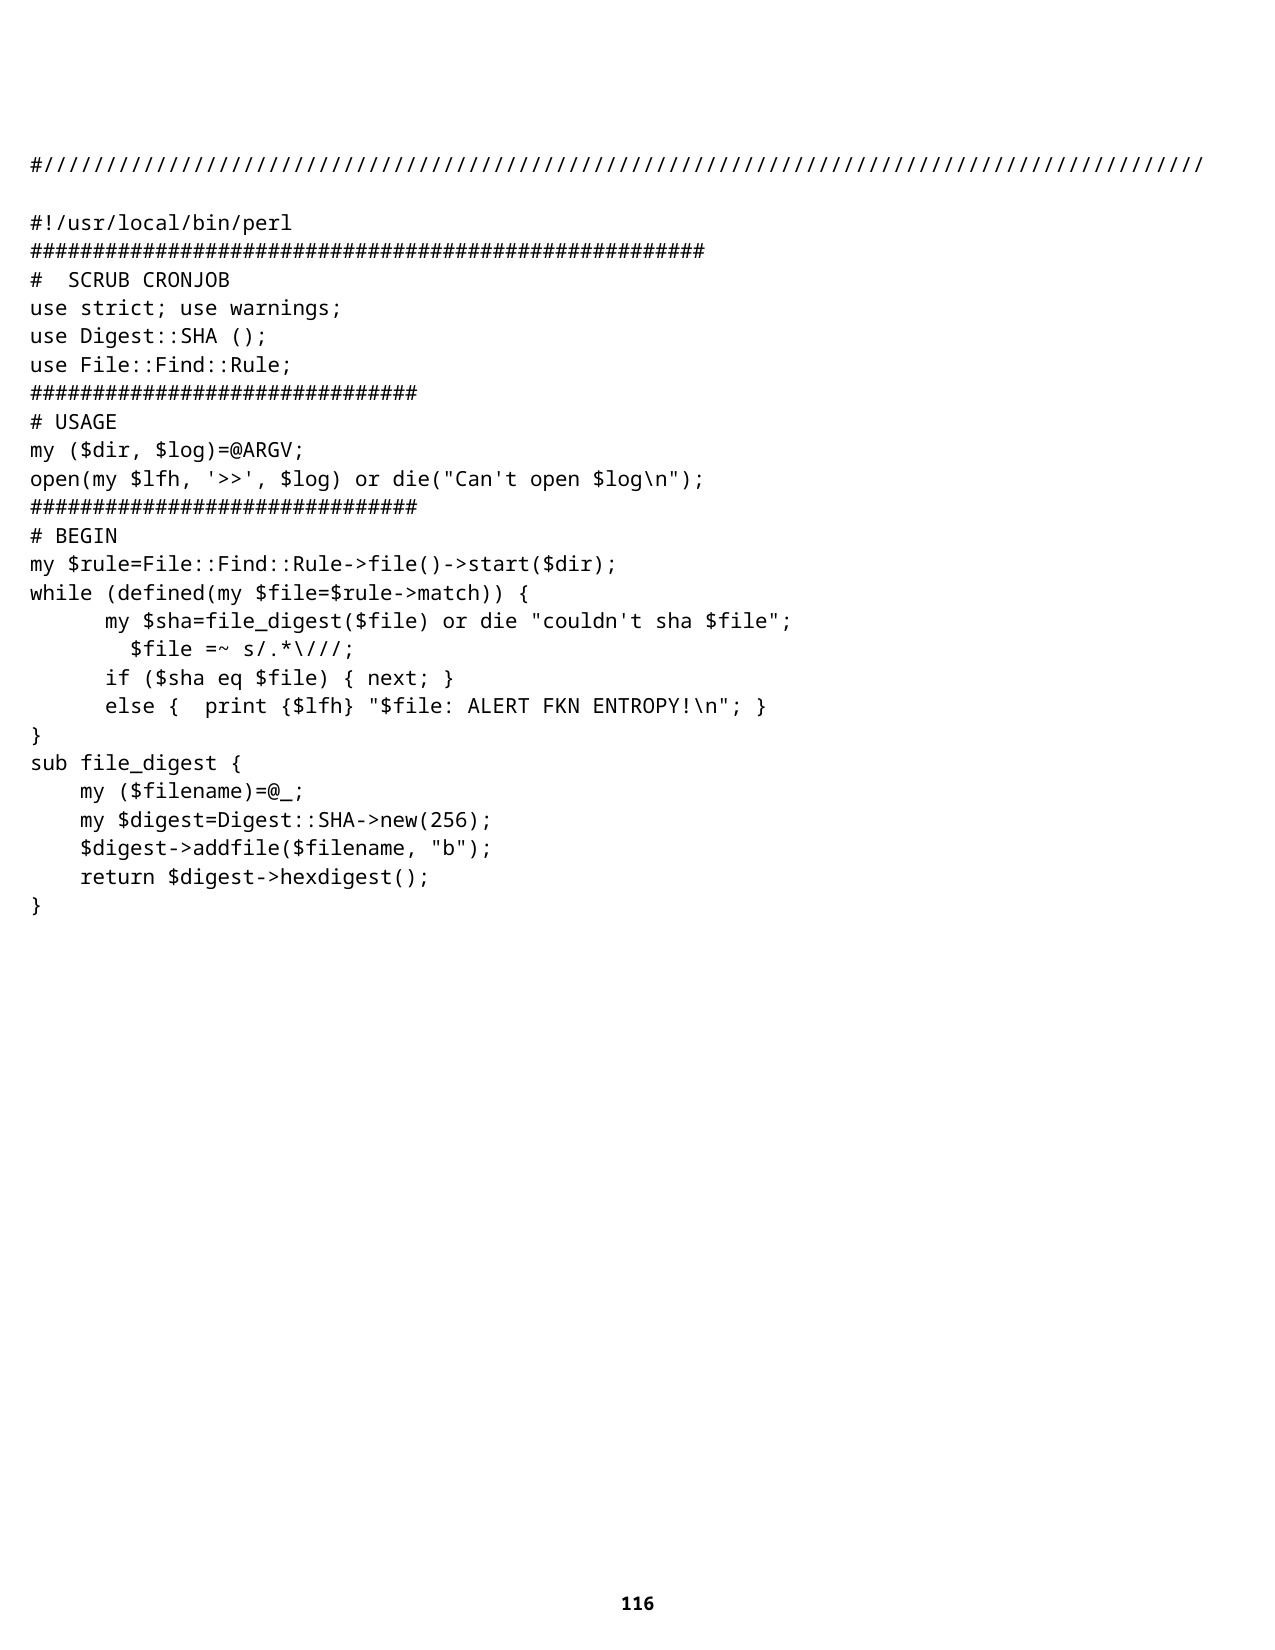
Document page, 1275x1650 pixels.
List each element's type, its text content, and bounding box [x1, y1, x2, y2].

text sub file_digest { [30, 748, 1245, 777]
text my ($dir, $log)=@ARGV; [30, 435, 1245, 464]
text ###################################################### [30, 236, 1245, 265]
text ############################### [30, 378, 1245, 407]
text else { print {$lfh} "$file: ALERT FKN ENTROPY!\n"; } [30, 691, 1245, 720]
text #!/usr/local/bin/perl [30, 208, 1245, 236]
text # SCRUB CRONJOB [30, 265, 1245, 293]
text if ($sha eq $file) { next; } [30, 663, 1245, 691]
text # USAGE [30, 407, 1245, 435]
text $digest->addfile($filename, "b"); [30, 833, 1245, 862]
text #///////////////////////////////////////////////////////////////////////////////////////////// [30, 150, 1245, 178]
text } [30, 890, 1245, 919]
text return $digest->hexdigest(); [30, 862, 1245, 890]
text open(my $lfh, '>>', $log) or die("Can't open $log\n"); [30, 464, 1245, 492]
text my ($filename)=@_; [30, 777, 1245, 805]
text use strict; use warnings; [30, 293, 1245, 322]
text while (defined(my $file=$rule->match)) { [30, 578, 1245, 606]
text my $sha=file_digest($file) or die "couldn't sha $file"; [30, 606, 1245, 634]
text } [30, 720, 1245, 748]
text my $digest=Digest::SHA->new(256); [30, 805, 1245, 833]
text ############################### [30, 492, 1245, 521]
text use File::Find::Rule; [30, 350, 1245, 378]
text use Digest::SHA (); [30, 322, 1245, 350]
text my $rule=File::Find::Rule->file()->start($dir); [30, 549, 1245, 578]
text # BEGIN [30, 521, 1245, 549]
text $file =~ s/.*\///; [30, 634, 1245, 663]
